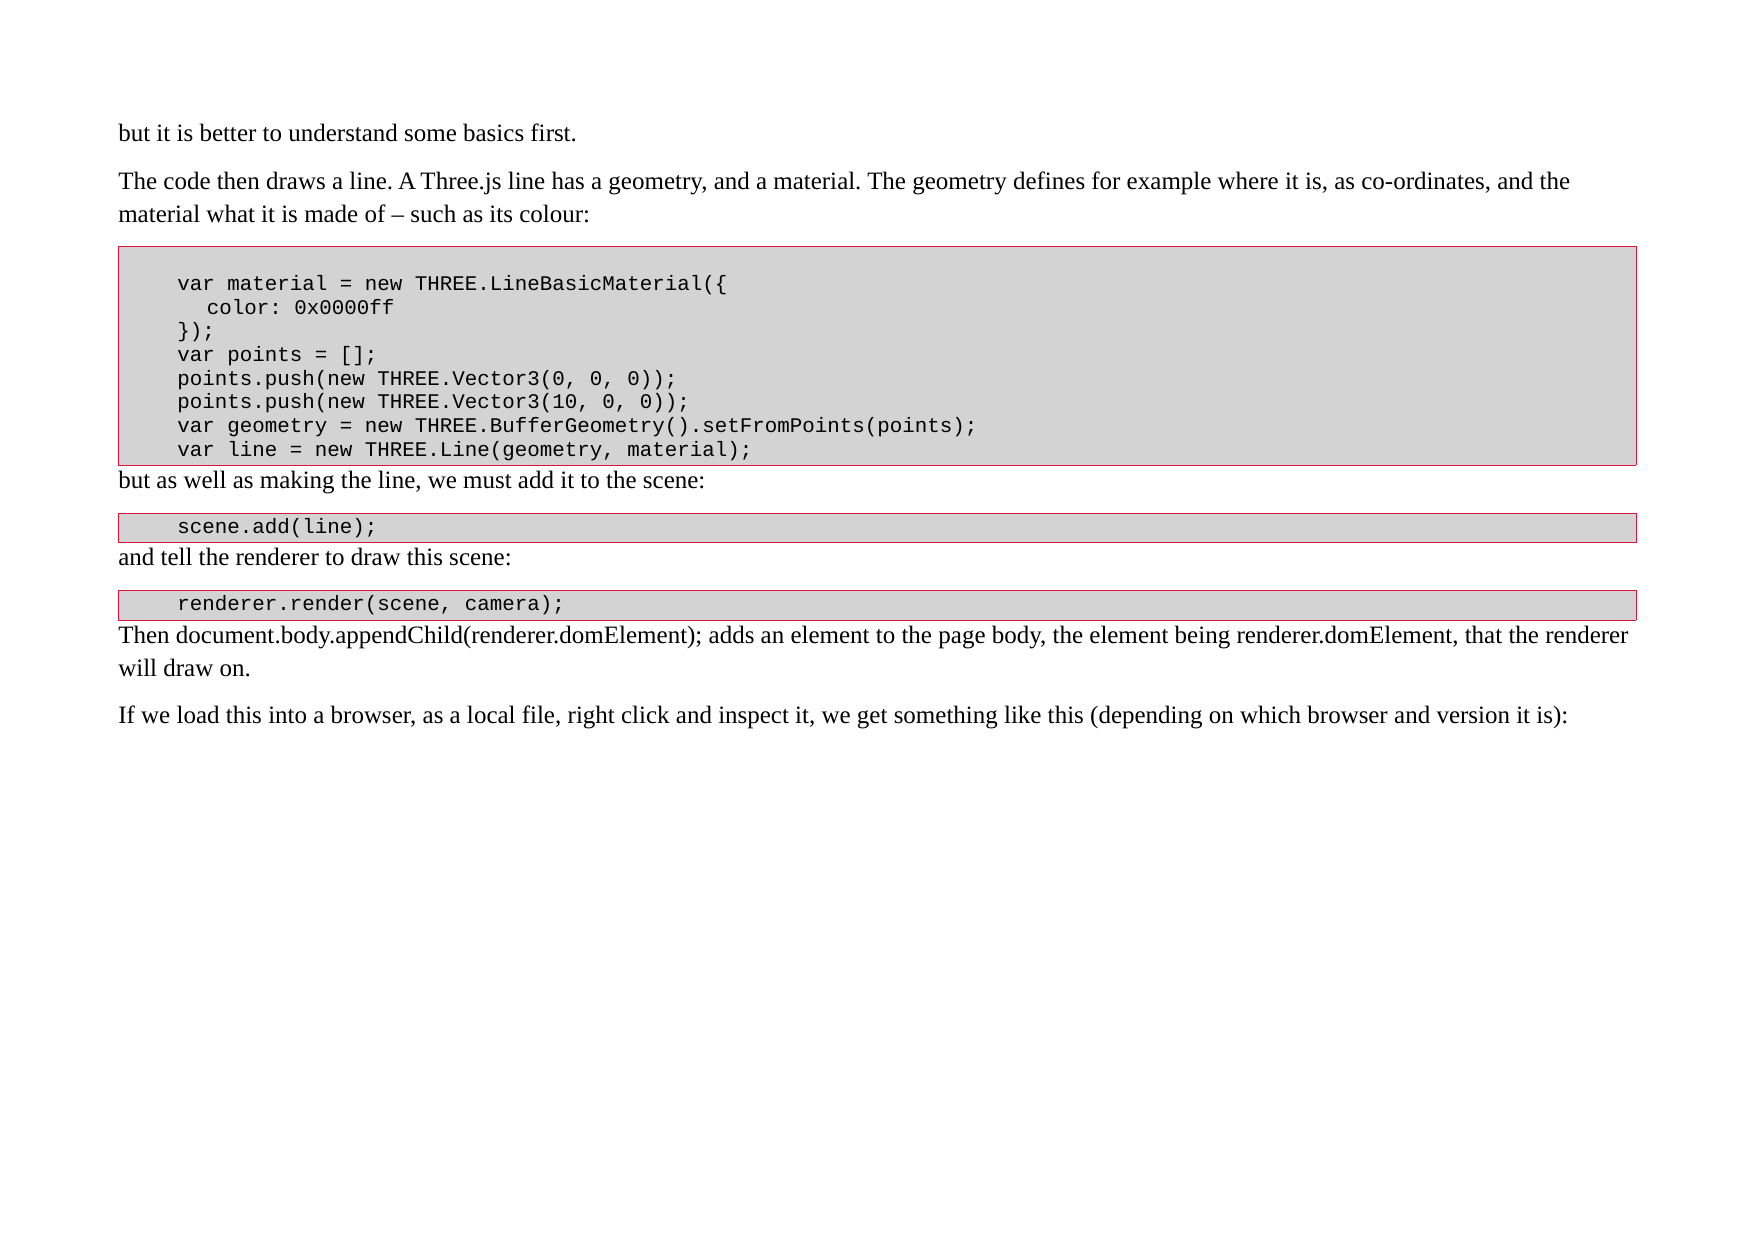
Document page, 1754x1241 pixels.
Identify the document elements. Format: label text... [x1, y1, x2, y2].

text var material = new THREE.LineBasicMaterial({ [119, 270, 1636, 294]
text var geometry = new THREE.BufferGeometry().setFromPoints(points); [119, 412, 1636, 436]
text color: 0x0000ff [119, 294, 1636, 317]
text var line = new THREE.Line(geometry, material); [119, 436, 1636, 465]
text scene.add(line); [119, 514, 1636, 542]
text Then document.body.appendChild(renderer.domElement); adds an element to the page body, the element being renderer.domElement, that the renderer will draw on. [118, 621, 1636, 682]
text points.push(new THREE.Vector3(10, 0, 0)); [119, 388, 1636, 412]
text and tell the renderer to draw this scene: [118, 543, 1636, 571]
text renderer.render(scene, camera); [119, 591, 1636, 620]
text The code then draws a line. A Three.js line has a geometry, and a material. The geometry defines for example where it is, as co-ordinates, and the material what it is made of – such as its colour: [118, 166, 1636, 227]
text but as well as making the line, we must add it to the scene: [118, 466, 1636, 494]
text If we load this into a browser, as a local file, right click and inspect it, we get something like this (depending on which browser and version it is): [118, 700, 1636, 729]
text var points = []; [119, 341, 1636, 364]
text but it is better to understand some basics first. [118, 118, 1636, 147]
text }); [119, 317, 1636, 341]
text points.push(new THREE.Vector3(0, 0, 0)); [119, 364, 1636, 388]
